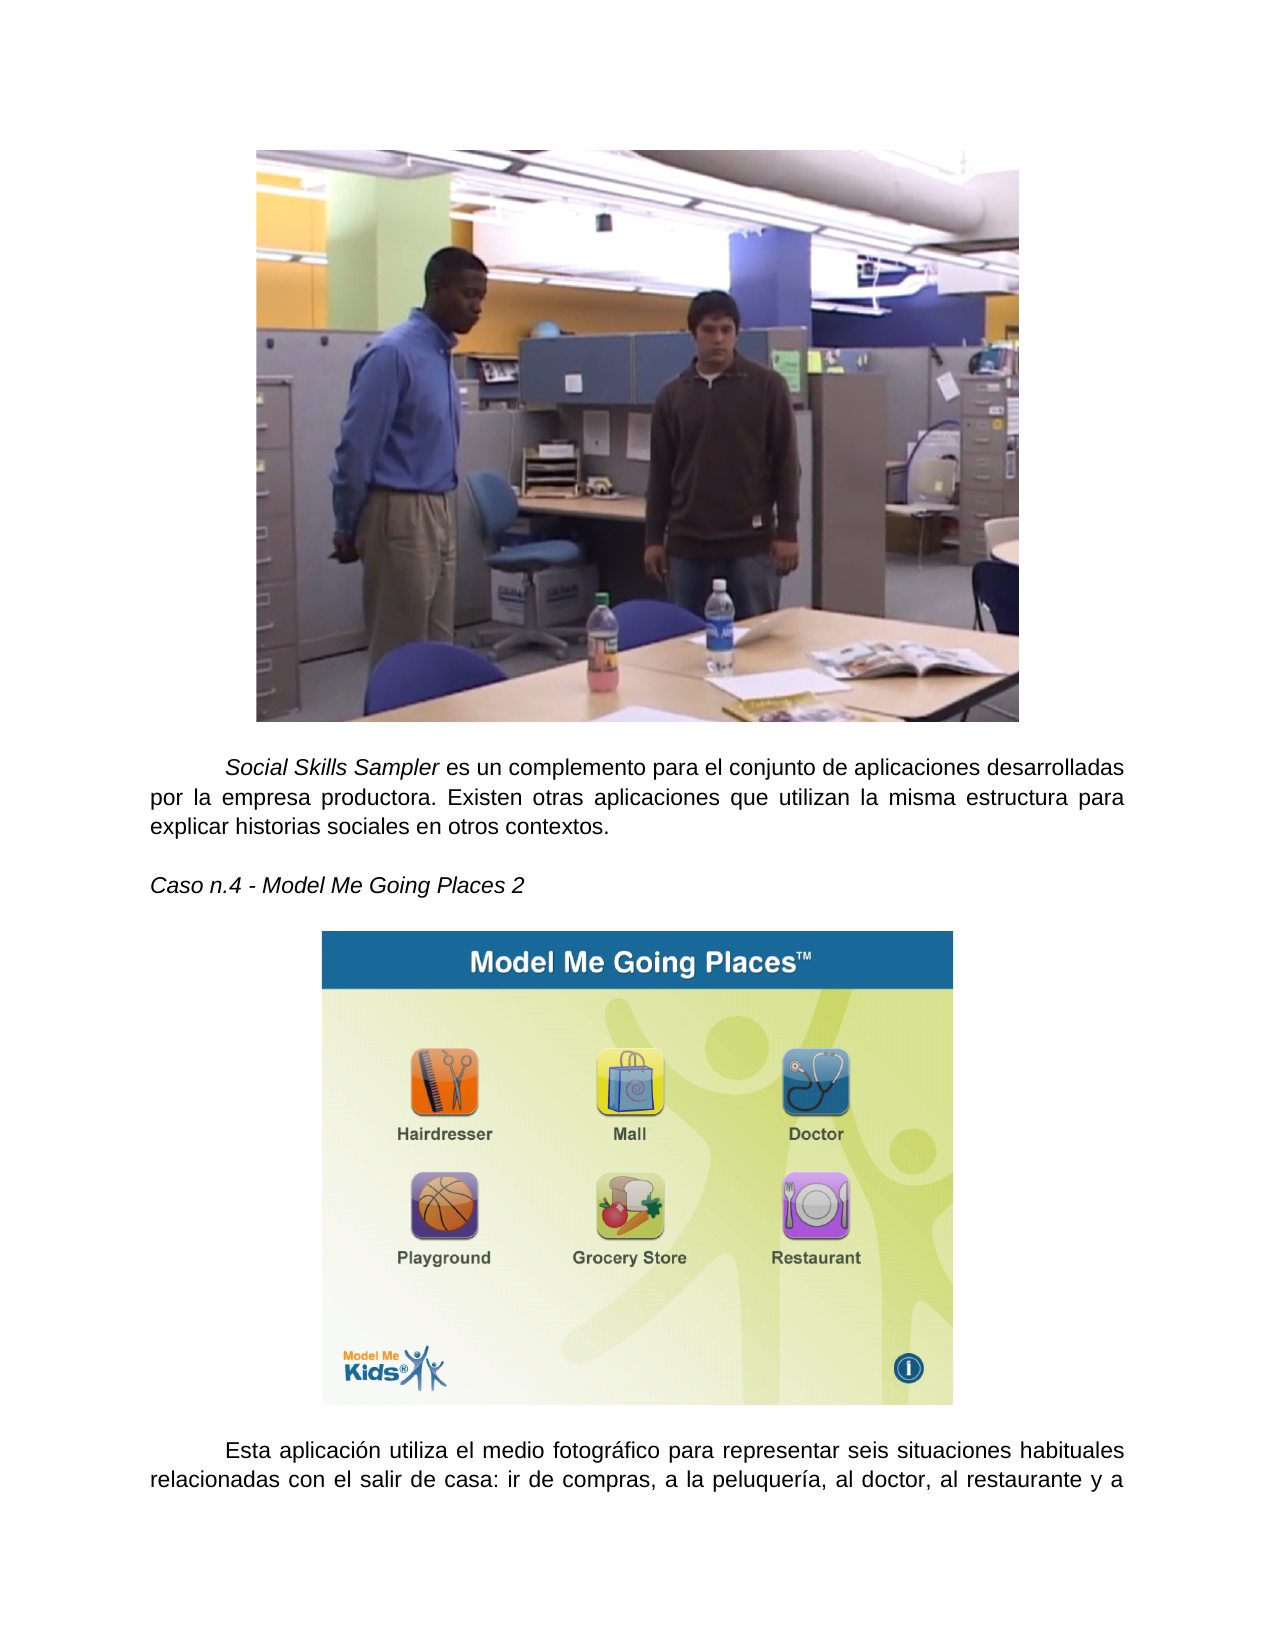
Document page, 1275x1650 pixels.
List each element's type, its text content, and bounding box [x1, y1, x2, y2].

picture [321, 931, 954, 1405]
text Esta aplicación utiliza el medio fotográfico para representar seis situaciones habituales relacionadas con el salir de casa: ir de compras, a la peluquería, al doctor, al restaurante y a [150, 1438, 1125, 1493]
picture [256, 150, 1019, 722]
text Caso n.4 - Model Me Going Places 2 [150, 872, 1125, 898]
text Social Skills Sampler es un complemento para el conjunto de aplicaciones desarrolladas por la empresa productora. Existen otras aplicaciones que utilizan la misma estructura para explicar historias sociales en otros contextos. [150, 755, 1125, 839]
